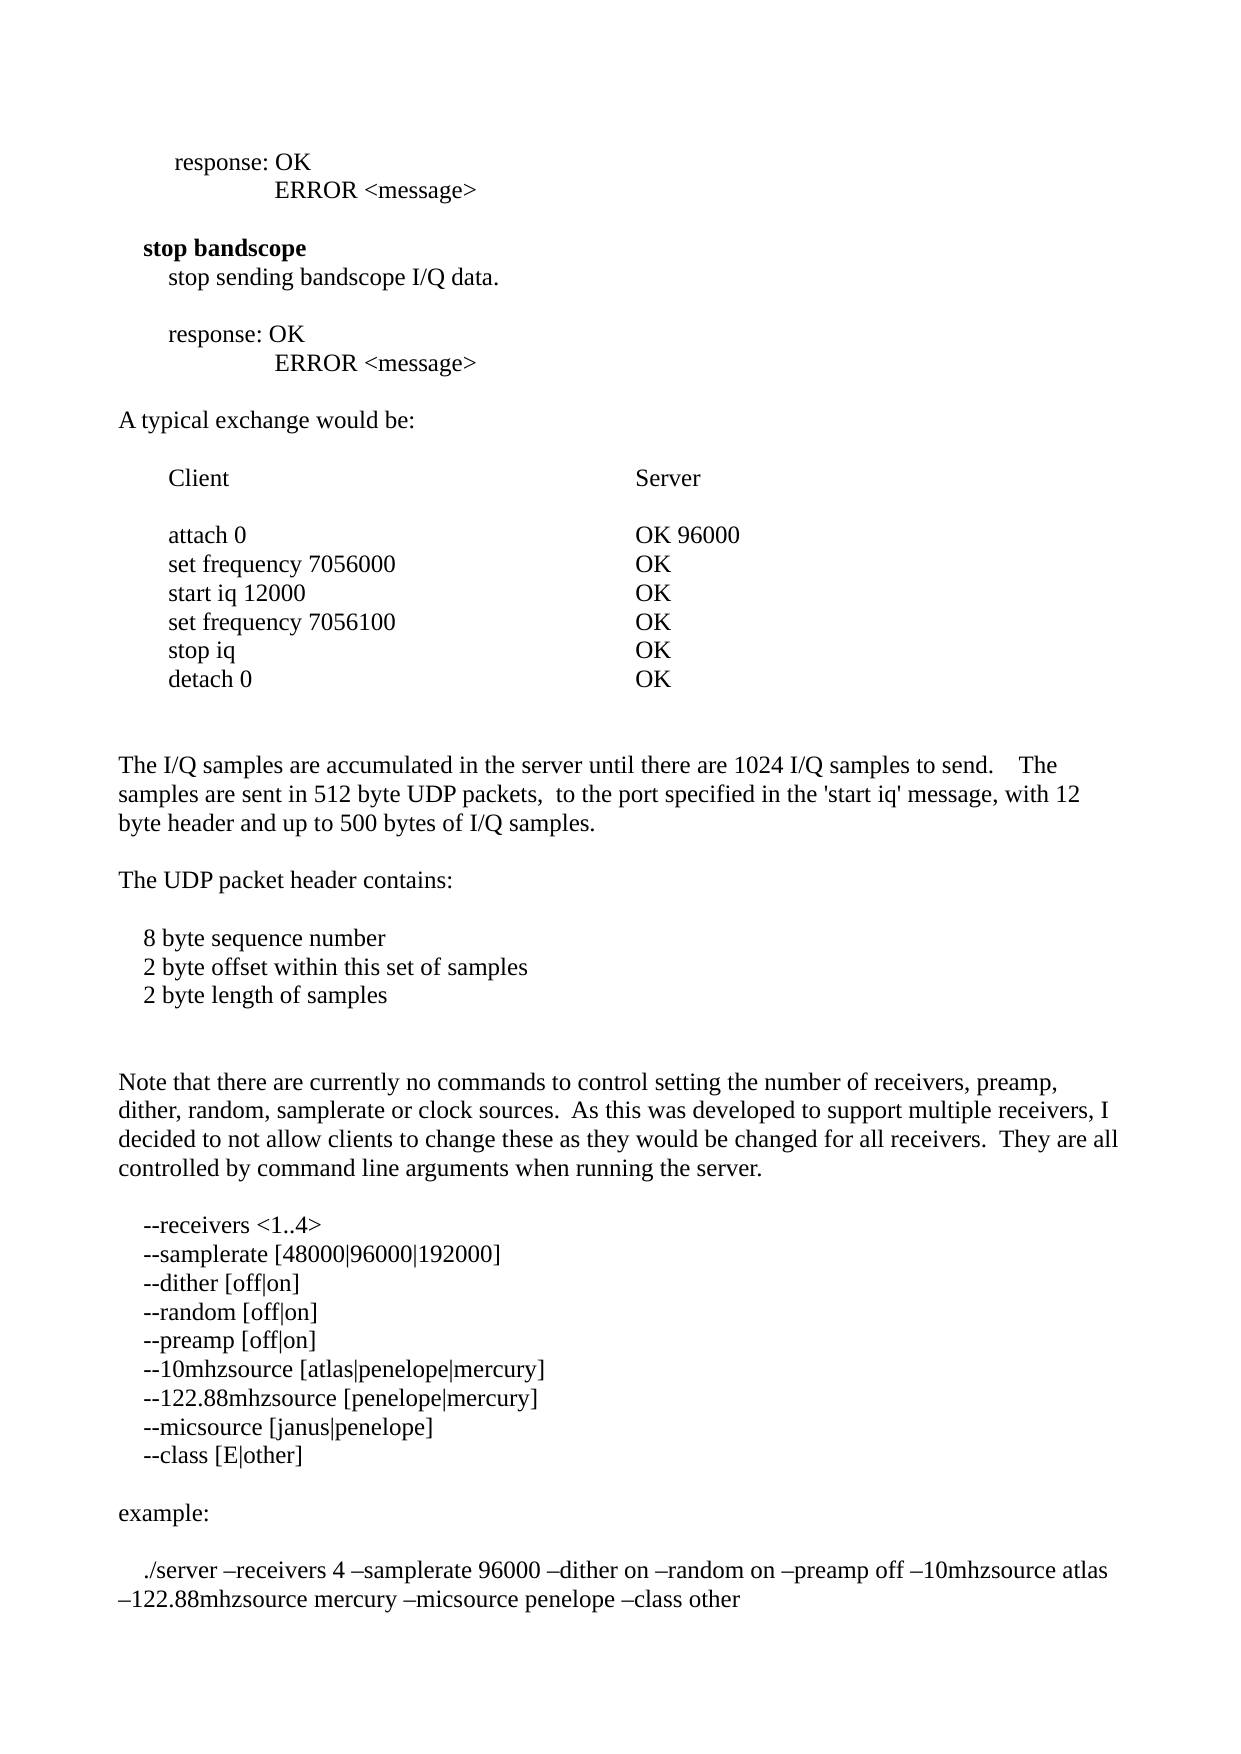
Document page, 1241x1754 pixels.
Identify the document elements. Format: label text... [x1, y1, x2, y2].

text 8 byte sequence number [118, 923, 1122, 952]
text Client Server [118, 463, 1122, 492]
text --10mhzsource [atlas|penelope|mercury] [118, 1354, 1122, 1383]
text --dither [off|on] [118, 1268, 1122, 1297]
text 2 byte length of samples [118, 981, 1122, 1009]
text ./server –receivers 4 –samplerate 96000 –dither on –random on –preamp off –10mhzsource atlas –122.88mhzsource mercury –micsource penelope –class other [118, 1556, 1122, 1613]
text Note that there are currently no commands to control setting the number of receivers, preamp, dither, random, samplerate or clock sources. As this was developed to support multiple receivers, I decided to not allow clients to change these as they would be changed for all receivers. They are all controlled by command line arguments when running the server. [118, 1067, 1122, 1182]
text --122.88mhzsource [penelope|mercury] [118, 1383, 1122, 1412]
text stop sending bandscope I/Q data. [118, 262, 1122, 291]
text --preamp [off|on] [118, 1326, 1122, 1354]
text The UDP packet header contains: [118, 866, 1122, 894]
text response: OK [118, 319, 1122, 348]
text example: [118, 1498, 1122, 1527]
text The I/Q samples are accumulated in the server until there are 1024 I/Q samples to send. The samples are sent in 512 byte UDP packets, to the port specified in the 'start iq' message, with 12 byte header and up to 500 bytes of I/Q samples. [118, 751, 1122, 837]
text --micsource [janus|penelope] [118, 1412, 1122, 1441]
text start iq 12000 OK [118, 578, 1122, 607]
text --receivers <1..4> [118, 1211, 1122, 1239]
text stop iq OK [118, 636, 1122, 664]
text response: OK [118, 147, 1122, 176]
text 2 byte offset within this set of samples [118, 952, 1122, 981]
text A typical exchange would be: [118, 406, 1122, 434]
text --samplerate [48000|96000|192000] [118, 1239, 1122, 1268]
text set frequency 7056000 OK [118, 549, 1122, 578]
text stop bandscope [118, 233, 1122, 262]
text detach 0 OK [118, 664, 1122, 693]
text attach 0 OK 96000 [118, 521, 1122, 549]
text ERROR <message> [118, 348, 1122, 377]
text --random [off|on] [118, 1297, 1122, 1326]
text ERROR <message> [118, 176, 1122, 204]
text set frequency 7056100 OK [118, 607, 1122, 636]
text --class [E|other] [118, 1441, 1122, 1469]
